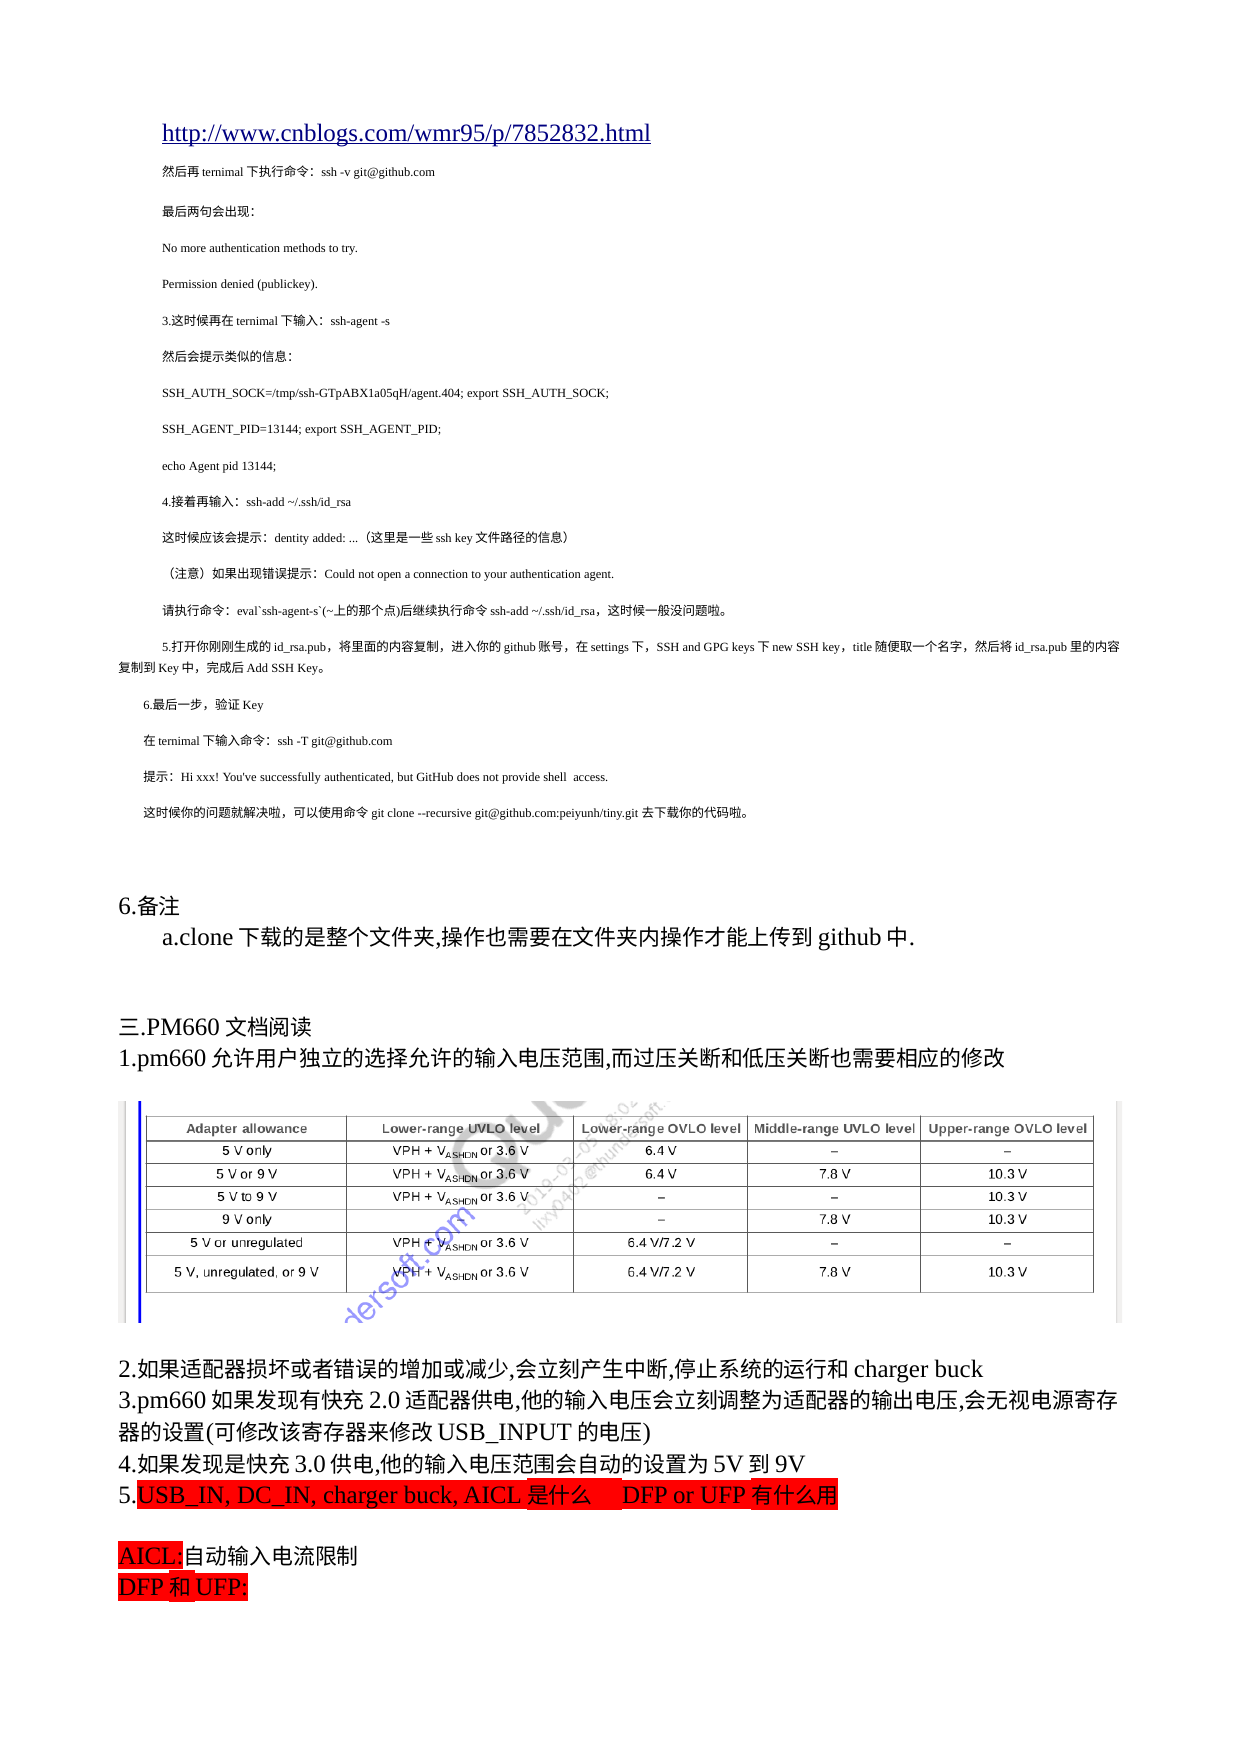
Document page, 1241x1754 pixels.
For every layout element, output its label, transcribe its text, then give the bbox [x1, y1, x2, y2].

text a.clone下载的是整个文件夹,操作也需要在文件夹内操作才能上传到github中. [118, 920, 1122, 952]
text 4.接着再输入：ssh-add ~/.ssh/id_rsa [118, 492, 1122, 510]
text 请执行命令：eval`ssh-agent-s`(~上的那个点)后继续执行命令 ssh-add ~/.ssh/id_rsa，这时候一般没问题啦。 [118, 600, 1122, 618]
text 3.这时候再在ternimal下输入：ssh-agent -s [118, 310, 1122, 328]
text 在ternimal下输入命令：ssh -T git@github.com [118, 731, 1122, 749]
text 这时候你的问题就解决啦，可以使用命令 git clone --recursive git@github.com:peiyunh/tiny.git 去下载你的代码啦。 [118, 803, 1122, 821]
text AICL:自动输入电流限制 [118, 1539, 1122, 1570]
text 这时候应该会提示：dentity added: ...（这里是一些ssh key文件路径的信息） [118, 528, 1122, 546]
text 5.打开你刚刚生成的id_rsa.pub，将里面的内容复制，进入你的github账号，在settings下，SSH and GPG keys下new SSH key，title随便取一个名字，然后将id_rsa.pub里的内容复制到Key中，完成后Add SSH Key。 [118, 637, 1122, 676]
text 2.如果适配器损坏或者错误的增加或减少,会立刻产生中断,停止系统的运行和charger buck [118, 1352, 1122, 1383]
text No more authentication methods to try. [118, 238, 1122, 256]
text 5.USB_IN, DC_IN, charger buck, AICL是什么 DFP or UFP有什么用 [118, 1478, 1122, 1510]
text （注意）如果出现错误提示：Could not open a connection to your authentication agent. [118, 564, 1122, 582]
text 提示：Hi xxx! You've successfully authenticated, but GitHub does not provide shell access. [118, 767, 1122, 785]
text 6.备注 [118, 889, 1122, 920]
text SSH_AGENT_PID=13144; export SSH_AGENT_PID; [118, 419, 1122, 437]
text SSH_AUTH_SOCK=/tmp/ssh-GTpABX1a05qH/agent.404; export SSH_AUTH_SOCK; [118, 383, 1122, 401]
text http://www.cnblogs.com/wmr95/p/7852832.html 然后再ternimal下执行命令：ssh -v git@github.com [118, 118, 1122, 181]
text 6.最后一步，验证Key [118, 694, 1122, 713]
text 然后会提示类似的信息： [118, 347, 1122, 365]
text Permission denied (publickey). [118, 274, 1122, 292]
text DFP和UFP: [118, 1570, 1122, 1602]
text 最后两句会出现： [118, 202, 1122, 220]
text 1.pm660允许用户独立的选择允许的输入电压范围,而过压关断和低压关断也需要相应的修改 [118, 1041, 1122, 1073]
text echo Agent pid 13144; [118, 455, 1122, 473]
text 三.PM660文档阅读 [118, 1009, 1122, 1041]
text 3.pm660如果发现有快充2.0适配器供电,他的输入电压会立刻调整为适配器的输出电压,会无视电源寄存器的设置(可修改该寄存器来修改USB_INPUT的电压) [118, 1383, 1122, 1447]
text 4.如果发现是快充3.0供电,他的输入电压范围会自动的设置为5V到9V [118, 1447, 1122, 1478]
picture [118, 1101, 1123, 1323]
